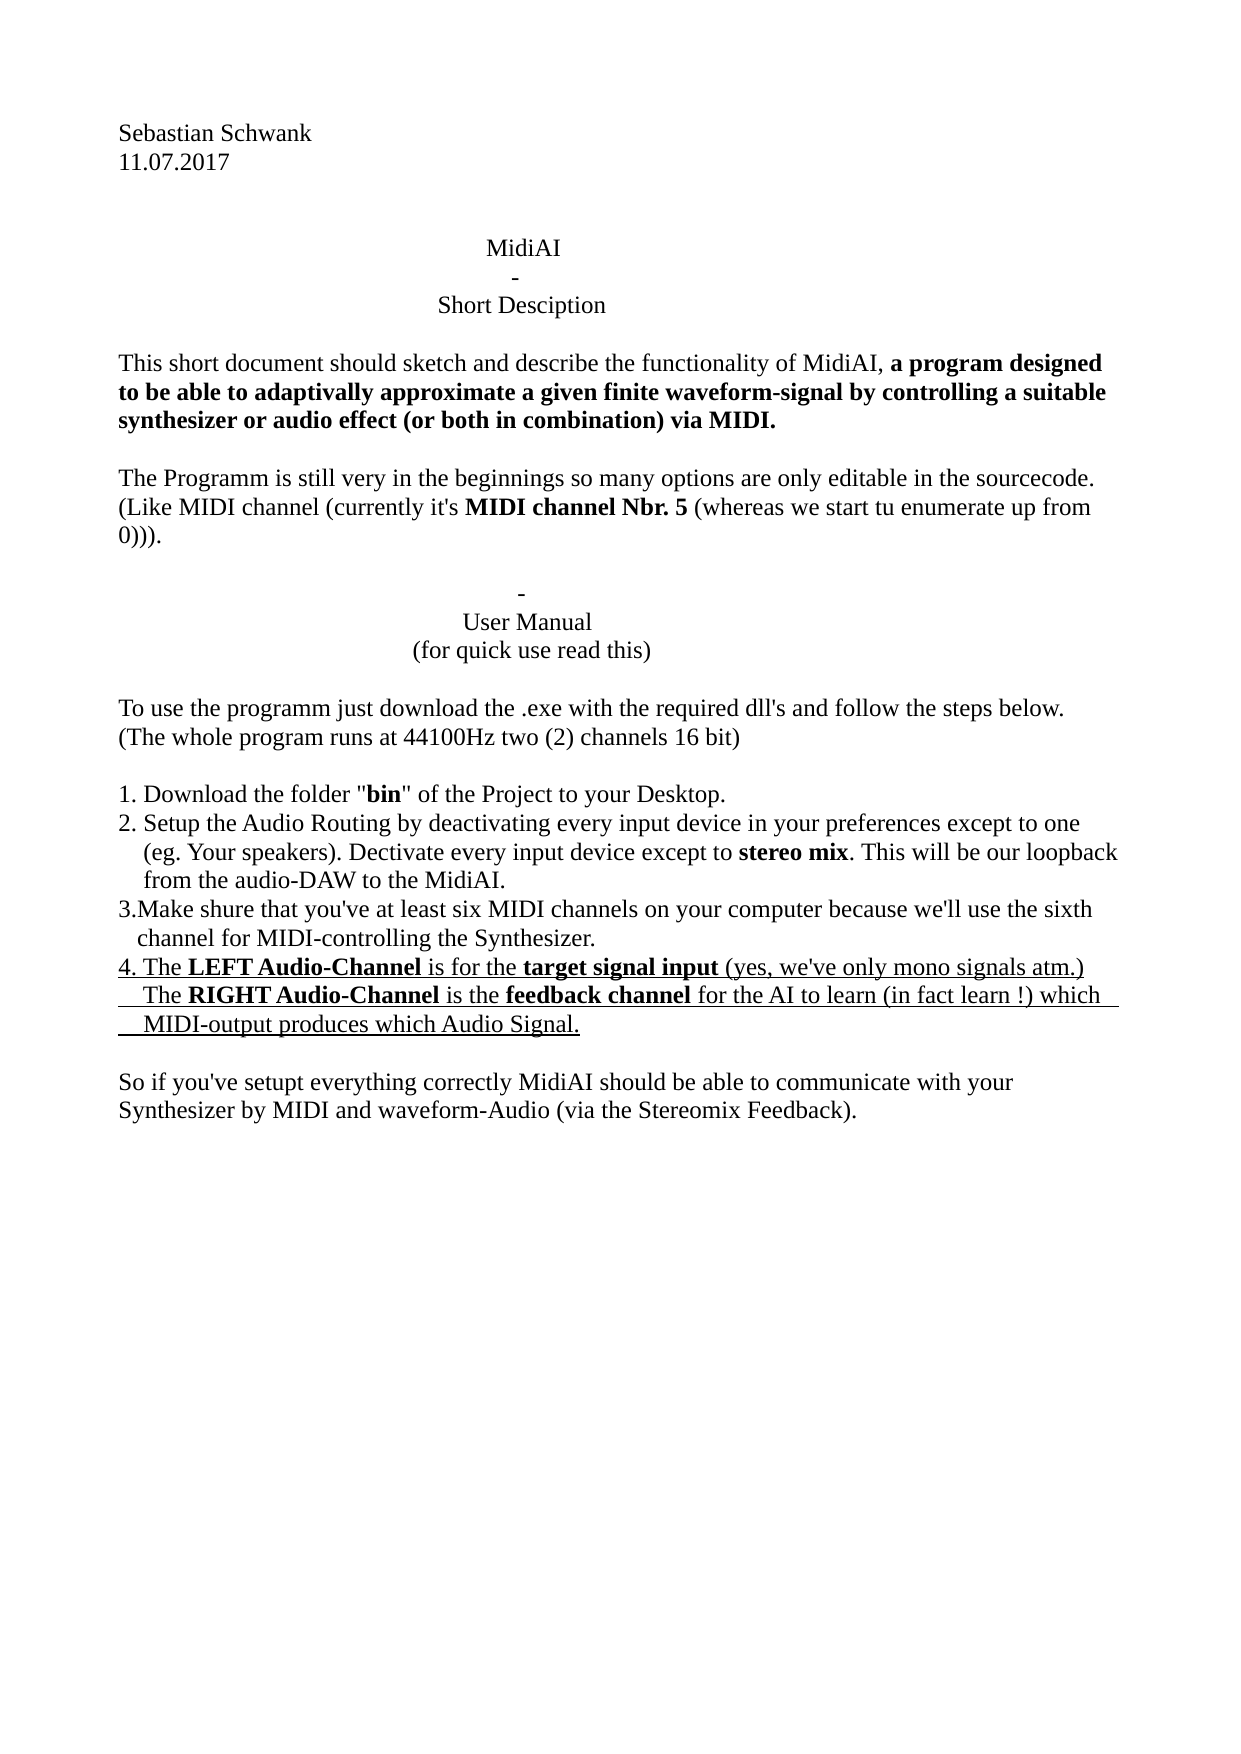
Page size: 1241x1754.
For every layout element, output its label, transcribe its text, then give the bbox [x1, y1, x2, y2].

text - [118, 262, 1122, 291]
text Sebastian Schwank [118, 118, 1122, 147]
text - [118, 578, 1122, 607]
text 4. The LEFT Audio-Channel is for the target signal input (yes, we've only mono signals atm.) [118, 952, 1122, 981]
text from the audio-DAW to the MidiAI. [118, 866, 1122, 894]
text (eg. Your speakers). Dectivate every input device except to stereo mix. This will be our loopback [118, 837, 1122, 866]
text The Programm is still very in the beginnings so many options are only editable in the sourcecode. [118, 463, 1122, 492]
text This short document should sketch and describe the functionality of MidiAI, a program designed to be able to adaptivally approximate a given finite waveform-signal by controlling a suitable synthesizer or audio effect (or both in combination) via MIDI. [118, 348, 1122, 434]
text MidiAI [118, 233, 1122, 262]
text So if you've setupt everything correctly MidiAI should be able to communicate with your Synthesizer by MIDI and waveform-Audio (via the Stereomix Feedback). [118, 1067, 1122, 1124]
text channel for MIDI-controlling the Synthesizer. [118, 923, 1122, 952]
text Short Desciption [118, 291, 1122, 319]
text User Manual [118, 607, 1122, 636]
text (for quick use read this) [118, 636, 1122, 664]
text 2. Setup the Audio Routing by deactivating every input device in your preferences except to one [118, 808, 1122, 837]
text 1. Download the folder "bin" of the Project to your Desktop. [118, 779, 1122, 808]
text To use the programm just download the .exe with the required dll's and follow the steps below. [118, 693, 1122, 722]
text 11.07.2017 [118, 147, 1122, 176]
text 3.Make shure that you've at least six MIDI channels on your computer because we'll use the sixth [118, 894, 1122, 923]
text (Like MIDI channel (currently it's MIDI channel Nbr. 5 (whereas we start tu enumerate up from 0))). [118, 492, 1122, 549]
text MIDI-output produces which Audio Signal. [118, 1009, 1122, 1038]
text (The whole program runs at 44100Hz two (2) channels 16 bit) [118, 722, 1122, 751]
text The RIGHT Audio-Channel is the feedback channel for the AI to learn (in fact learn !) which [118, 981, 1122, 1009]
